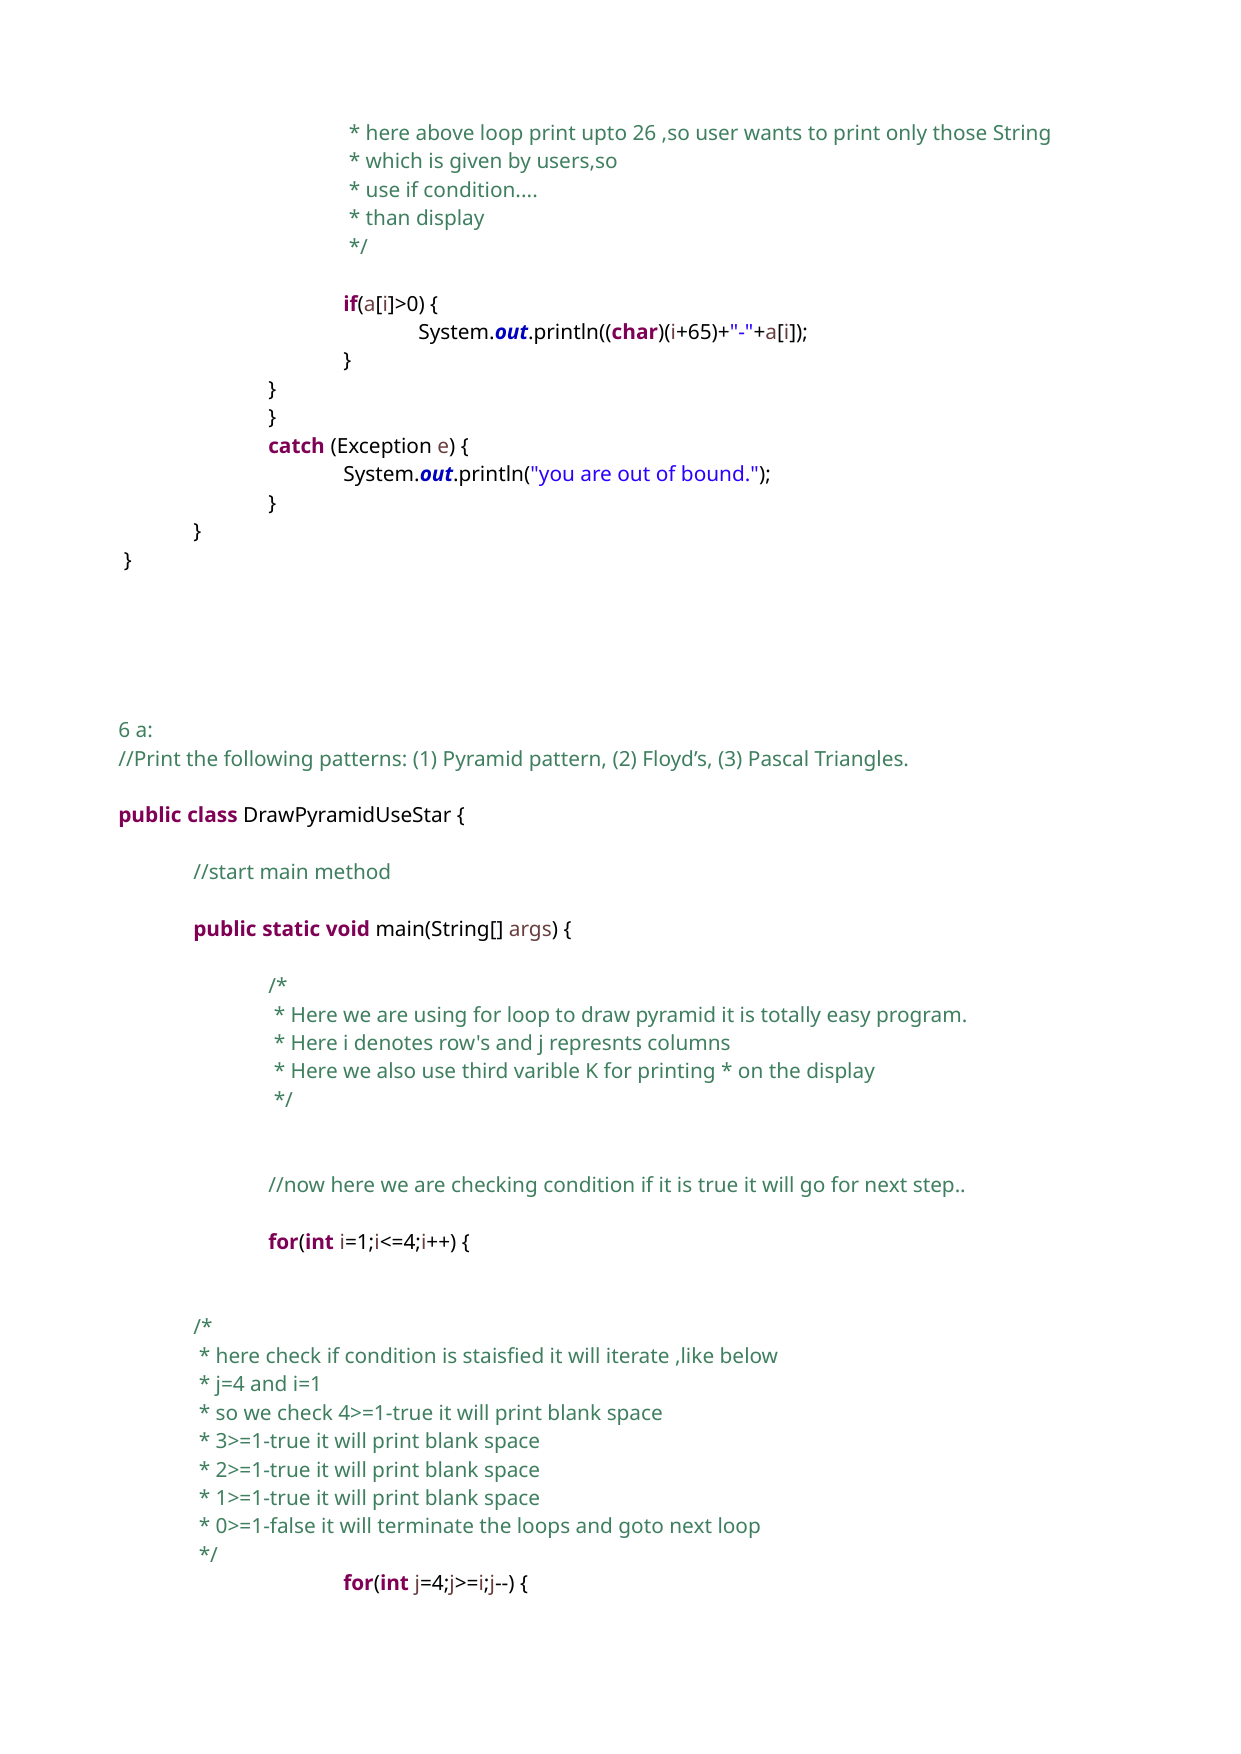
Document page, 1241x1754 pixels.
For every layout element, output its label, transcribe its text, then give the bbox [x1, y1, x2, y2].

text public static void main(String[] args) { [118, 914, 1122, 943]
text /* [118, 1312, 1122, 1341]
text for(int i=1;i<=4;i++) { [118, 1227, 1122, 1256]
text if(a[i]>0) { [118, 289, 1122, 317]
text System.out.println("you are out of bound."); [118, 459, 1122, 488]
text * 1>=1-true it will print blank space [118, 1483, 1122, 1512]
text * Here we also use third varible K for printing * on the display [118, 1057, 1122, 1085]
text public class DrawPyramidUseStar { [118, 801, 1122, 829]
text */ [118, 1085, 1122, 1113]
text System.out.println((char)(i+65)+"-"+a[i]); [118, 317, 1122, 346]
text * use if condition.... [118, 175, 1122, 203]
text * here check if condition is staisfied it will iterate ,like below [118, 1341, 1122, 1369]
text * Here i denotes row's and j represnts columns [118, 1028, 1122, 1057]
text //Print the following patterns: (1) Pyramid pattern, (2) Floyd’s, (3) Pascal Triangles. [118, 744, 1122, 772]
text } [118, 516, 1122, 545]
text } [118, 374, 1122, 402]
text /* [118, 971, 1122, 1000]
text */ [118, 1540, 1122, 1568]
text * so we check 4>=1-true it will print blank space [118, 1398, 1122, 1426]
text * here above loop print upto 26 ,so user wants to print only those String [118, 118, 1122, 147]
text */ [118, 232, 1122, 260]
text 6 a: [118, 715, 1122, 744]
text * which is given by users,so [118, 147, 1122, 175]
text } [118, 545, 1122, 573]
text //start main method [118, 857, 1122, 886]
text //now here we are checking condition if it is true it will go for next step.. [118, 1170, 1122, 1199]
text * 0>=1-false it will terminate the loops and goto next loop [118, 1512, 1122, 1540]
text } [118, 346, 1122, 374]
text for(int j=4;j>=i;j--) { [118, 1568, 1122, 1597]
text * j=4 and i=1 [118, 1369, 1122, 1398]
text * than display [118, 203, 1122, 232]
text * 2>=1-true it will print blank space [118, 1455, 1122, 1483]
text } [118, 402, 1122, 431]
text * Here we are using for loop to draw pyramid it is totally easy program. [118, 1000, 1122, 1028]
text * 3>=1-true it will print blank space [118, 1426, 1122, 1455]
text catch (Exception e) { [118, 431, 1122, 459]
text } [118, 488, 1122, 516]
